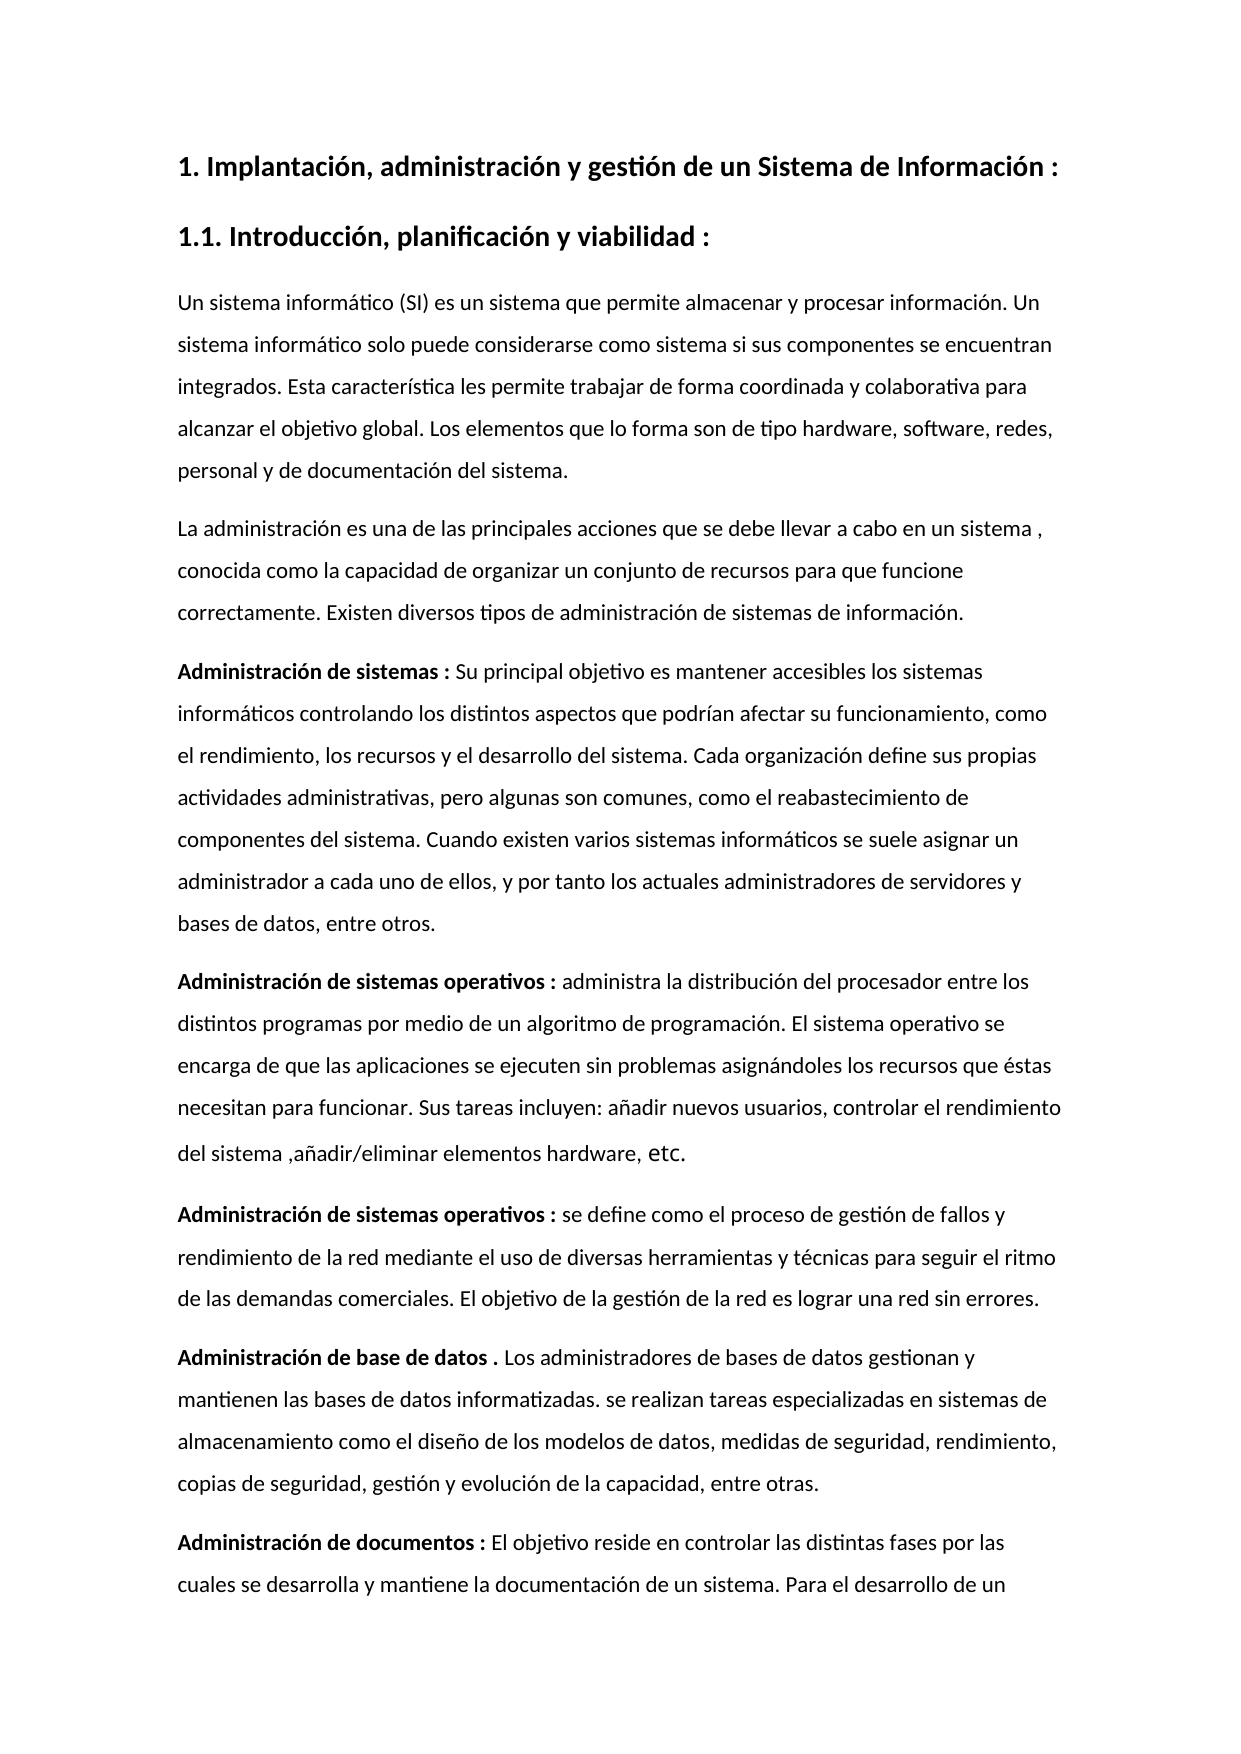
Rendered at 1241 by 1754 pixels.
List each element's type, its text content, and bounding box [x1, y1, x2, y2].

text Administración de sistemas operativos : se define como el proceso de gestión de fallos y rendimiento de la red mediante el uso de diversas herramientas y técnicas para seguir el ritmo de las demandas comerciales. El objetivo de la gestión de la red es lograr una red sin errores. [177, 1201, 1063, 1313]
text Administración de base de datos . Los administradores de bases de datos gestionan y mantienen las bases de datos informatizadas. se realizan tareas especializadas en sistemas de almacenamiento como el diseño de los modelos de datos, medidas de seguridad, rendimiento, copias de seguridad, gestión y evolución de la capacidad, entre otras. [177, 1343, 1063, 1497]
text Administración de documentos : El objetivo reside en controlar las distintas fases por las cuales se desarrolla y mantiene la documentación de un sistema. Para el desarrollo de un [177, 1528, 1063, 1598]
text Administración de sistemas operativos : administra la distribución del procesador entre los distintos programas por medio de un algoritmo de programación. El sistema operativo se encarga de que las aplicaciones se ejecuten sin problemas asignándoles los recursos que éstas necesitan para funcionar. Sus tareas incluyen: añadir nuevos usuarios, controlar el rendimiento del sistema ,añadir/eliminar elementos hardware, etc. [177, 967, 1063, 1168]
text La administración es una de las principales acciones que se debe llevar a cabo en un sistema , conocida como la capacidad de organizar un conjunto de recursos para que funcione correctamente. Existen diversos tipos de administración de sistemas de información. [177, 514, 1063, 626]
text 1. Implantación, administración y gestión de un Sistema de Información : [177, 148, 1063, 183]
text 1.1. Introducción, planificación y viabilidad : [177, 218, 1063, 253]
text Administración de sistemas : Su principal objetivo es mantener accesibles los sistemas informáticos controlando los distintos aspectos que podrían afectar su funcionamiento, como el rendimiento, los recursos y el desarrollo del sistema. Cada organización define sus propias actividades administrativas, pero algunas son comunes, como el reabastecimiento de componentes del sistema. Cuando existen varios sistemas informáticos se suele asignar un administrador a cada uno de ellos, y por tanto los actuales administradores de servidores y bases de datos, entre otros. [177, 657, 1063, 937]
text Un sistema informático (SI) es un sistema que permite almacenar y procesar información. Un sistema informático solo puede considerarse como sistema si sus componentes se encuentran integrados. Esta característica les permite trabajar de forma coordinada y colaborativa para alcanzar el objetivo global. Los elementos que lo forma son de tipo hardware, software, redes, personal y de documentación del sistema. [177, 288, 1063, 484]
